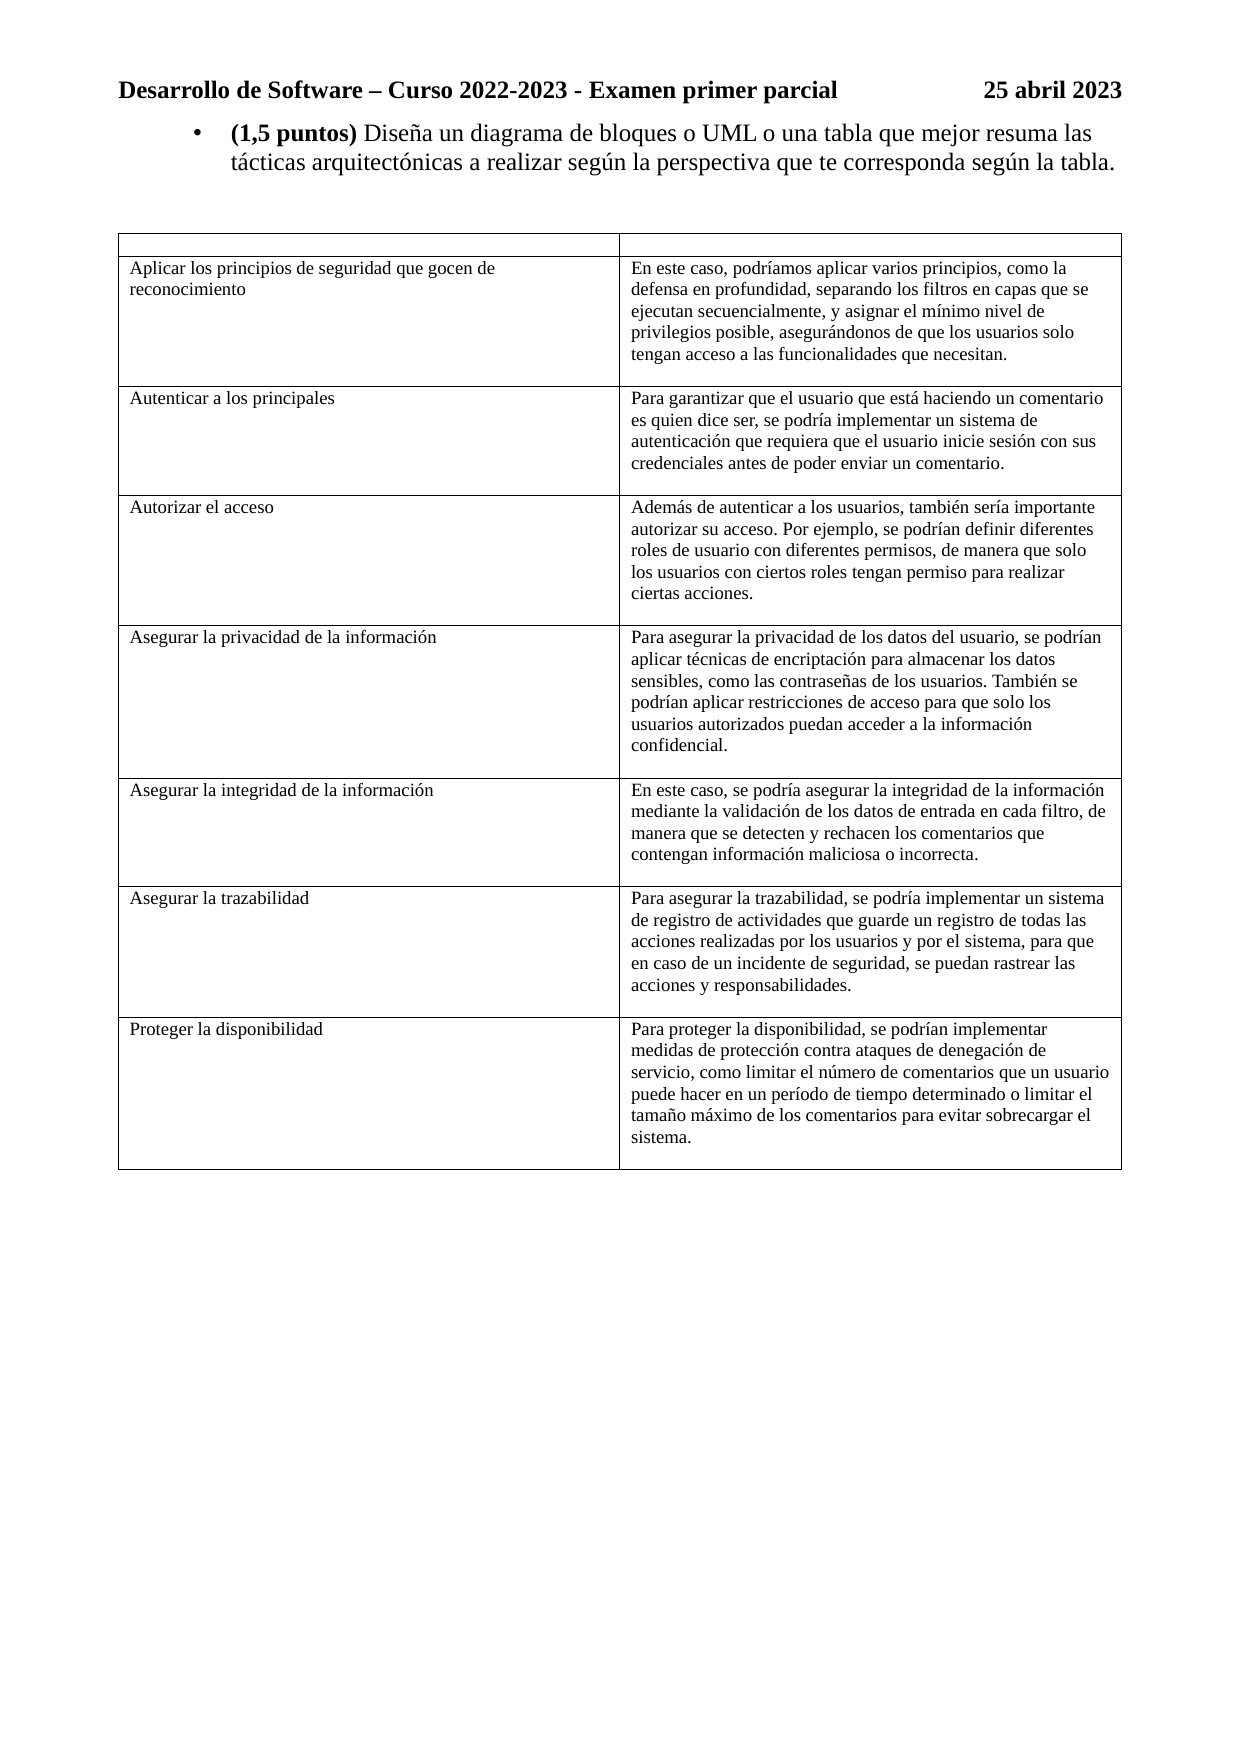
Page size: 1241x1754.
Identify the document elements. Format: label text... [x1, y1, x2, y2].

table_cell Asegurar la trazabilidad [119, 887, 619, 1017]
table_cell Aplicar los principios de seguridad que gocen de reconocimiento [119, 257, 619, 386]
table_cell Asegurar la integridad de la información [119, 779, 619, 886]
table_cell Asegurar la privacidad de la información [119, 626, 619, 777]
table_cell Para proteger la disponibilidad, se podrían implementar medidas de protección contra ataques de denegación de servicio, como limitar el número de comentarios que un usuario puede hacer en un período de tiempo determinado o limitar el tamaño máximo de los comentarios para evitar sobrecargar el sistema. [620, 1018, 1121, 1169]
table_cell Autenticar a los principales [119, 387, 619, 495]
table_cell Además de autenticar a los usuarios, también sería importante autorizar su acceso. Por ejemplo, se podrían definir diferentes roles de usuario con diferentes permisos, de manera que solo los usuarios con ciertos roles tengan permiso para realizar ciertas acciones. [620, 496, 1121, 625]
table_header [119, 234, 619, 256]
table_cell Para asegurar la privacidad de los datos del usuario, se podrían aplicar técnicas de encriptación para almacenar los datos sensibles, como las contraseñas de los usuarios. También se podrían aplicar restricciones de acceso para que solo los usuarios autorizados puedan acceder a la información confidencial. [620, 626, 1121, 777]
table_header [620, 234, 1121, 256]
table_cell En este caso, se podría asegurar la integridad de la información mediante la validación de los datos de entrada en cada filtro, de manera que se detecten y rechacen los comentarios que contengan información maliciosa o incorrecta. [620, 779, 1121, 886]
list (1,5 puntos) Diseña un diagrama de bloques o UML o una tabla que mejor resuma las tácticas arquitectónicas a realizar según la perspectiva que te corresponda según la tabla. [193, 118, 1122, 176]
table_cell Autorizar el acceso [119, 496, 619, 625]
table_cell En este caso, podríamos aplicar varios principios, como la defensa en profundidad, separando los filtros en capas que se ejecutan secuencialmente, y asignar el mínimo nivel de privilegios posible, asegurándonos de que los usuarios solo tengan acceso a las funcionalidades que necesitan. [620, 257, 1121, 386]
table_cell Proteger la disponibilidad [119, 1018, 619, 1169]
table_cell Para asegurar la trazabilidad, se podría implementar un sistema de registro de actividades que guarde un registro de todas las acciones realizadas por los usuarios y por el sistema, para que en caso de un incidente de seguridad, se puedan rastrear las acciones y responsabilidades. [620, 887, 1121, 1017]
table_cell Para garantizar que el usuario que está haciendo un comentario es quien dice ser, se podría implementar un sistema de autenticación que requiera que el usuario inicie sesión con sus credenciales antes de poder enviar un comentario. [620, 387, 1121, 495]
